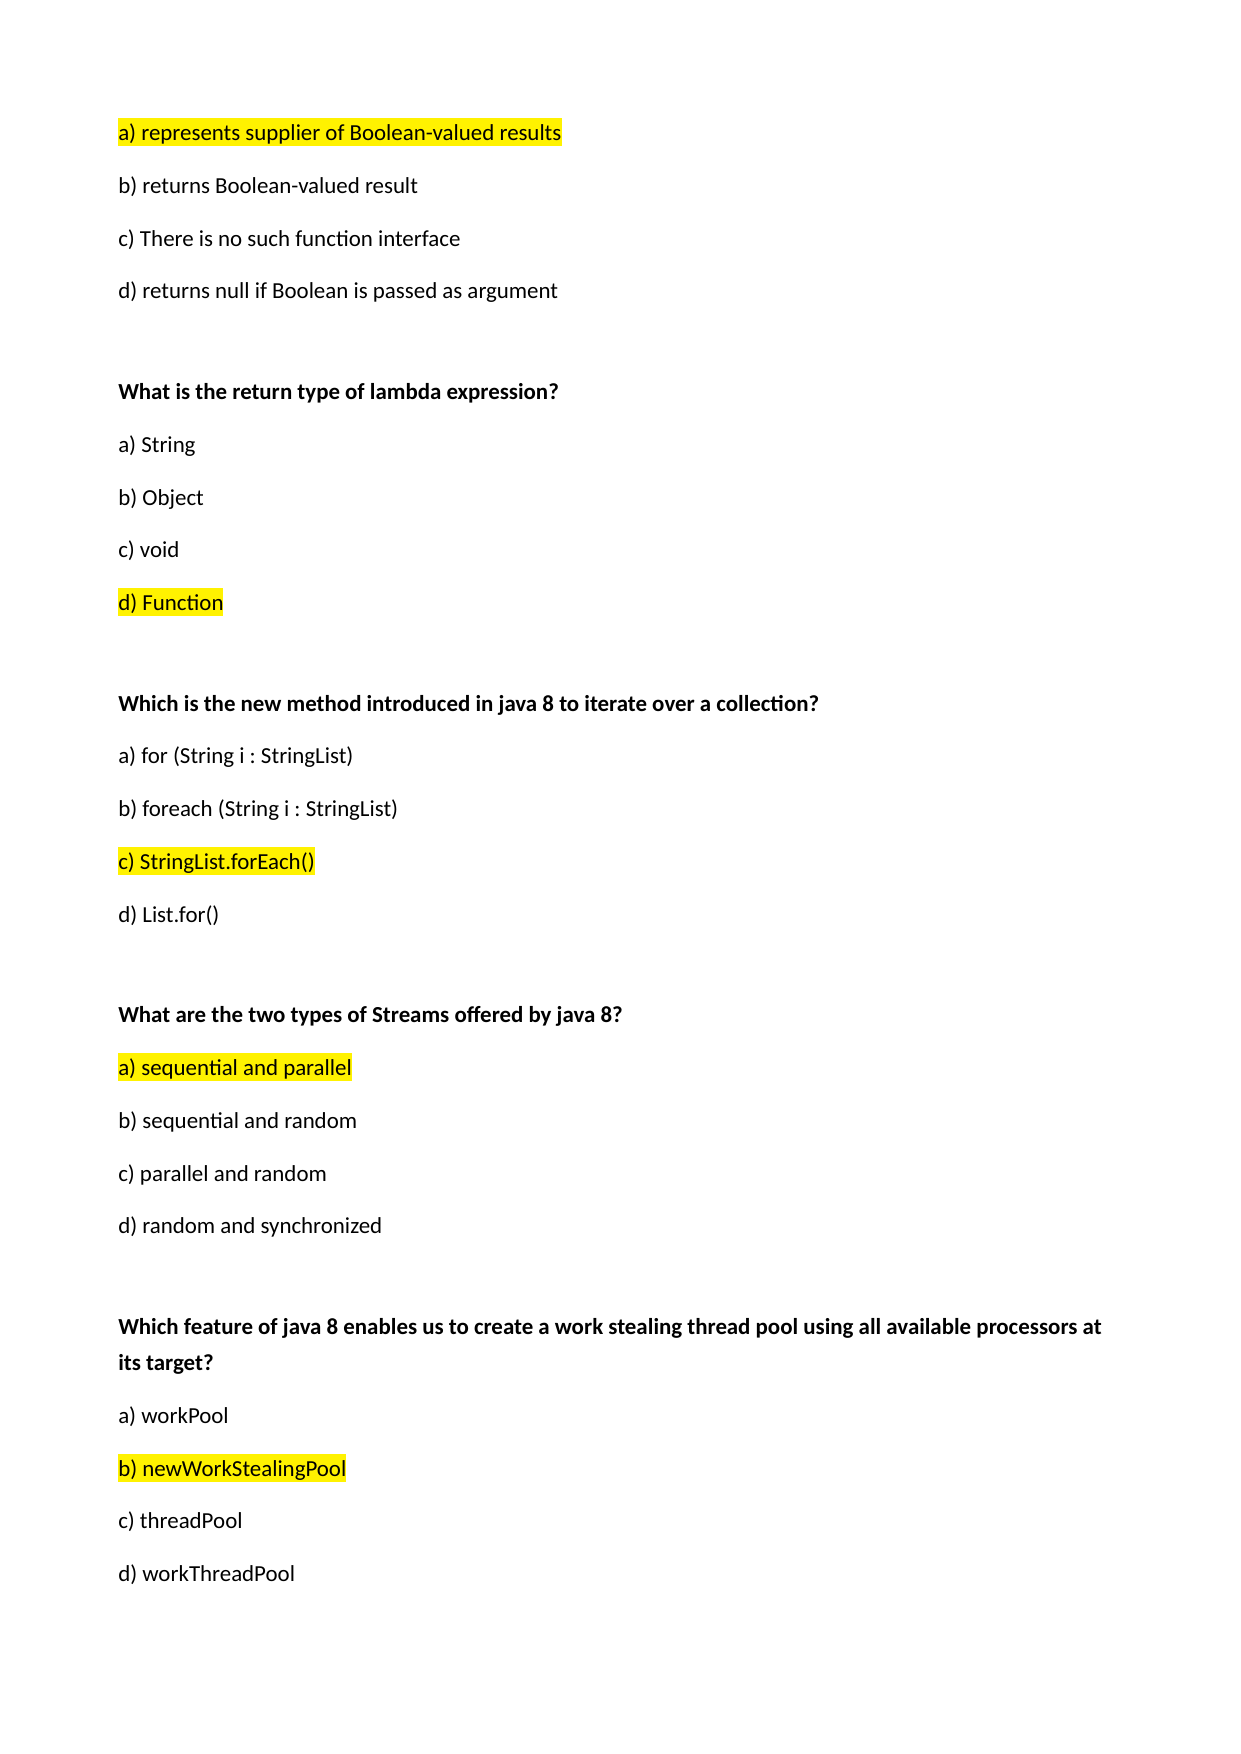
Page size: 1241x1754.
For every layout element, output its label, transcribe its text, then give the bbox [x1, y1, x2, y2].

text What is the return type of lambda expression? [118, 377, 1122, 405]
text d) returns null if Boolean is passed as argument [118, 277, 1122, 304]
text a) workPool [118, 1401, 1122, 1429]
text a) sequential and parallel [118, 1053, 1122, 1081]
text c) threadPool [118, 1507, 1122, 1534]
text d) List.for() [118, 900, 1122, 928]
text b) sequential and random [118, 1106, 1122, 1134]
text b) returns Boolean-valued result [118, 171, 1122, 199]
text b) Object [118, 483, 1122, 511]
text a) String [118, 430, 1122, 458]
text c) StringList.forEach() [118, 847, 1122, 875]
text d) Function [118, 588, 1122, 616]
text b) foreach (String i : StringList) [118, 794, 1122, 822]
text Which is the new method introduced in java 8 to iterate over a collection? [118, 689, 1122, 717]
text c) void [118, 535, 1122, 563]
text d) workThreadPool [118, 1559, 1122, 1587]
text d) random and synchronized [118, 1212, 1122, 1239]
text c) parallel and random [118, 1159, 1122, 1187]
text c) There is no such function interface [118, 224, 1122, 252]
text Which feature of java 8 enables us to create a work stealing thread pool using all available processors at its target? [118, 1312, 1122, 1376]
text What are the two types of Streams offered by java 8? [118, 1000, 1122, 1028]
text a) represents supplier of Boolean-valued results [118, 118, 1122, 146]
text b) newWorkStealingPool [118, 1454, 1122, 1482]
text a) for (String i : StringList) [118, 741, 1122, 769]
